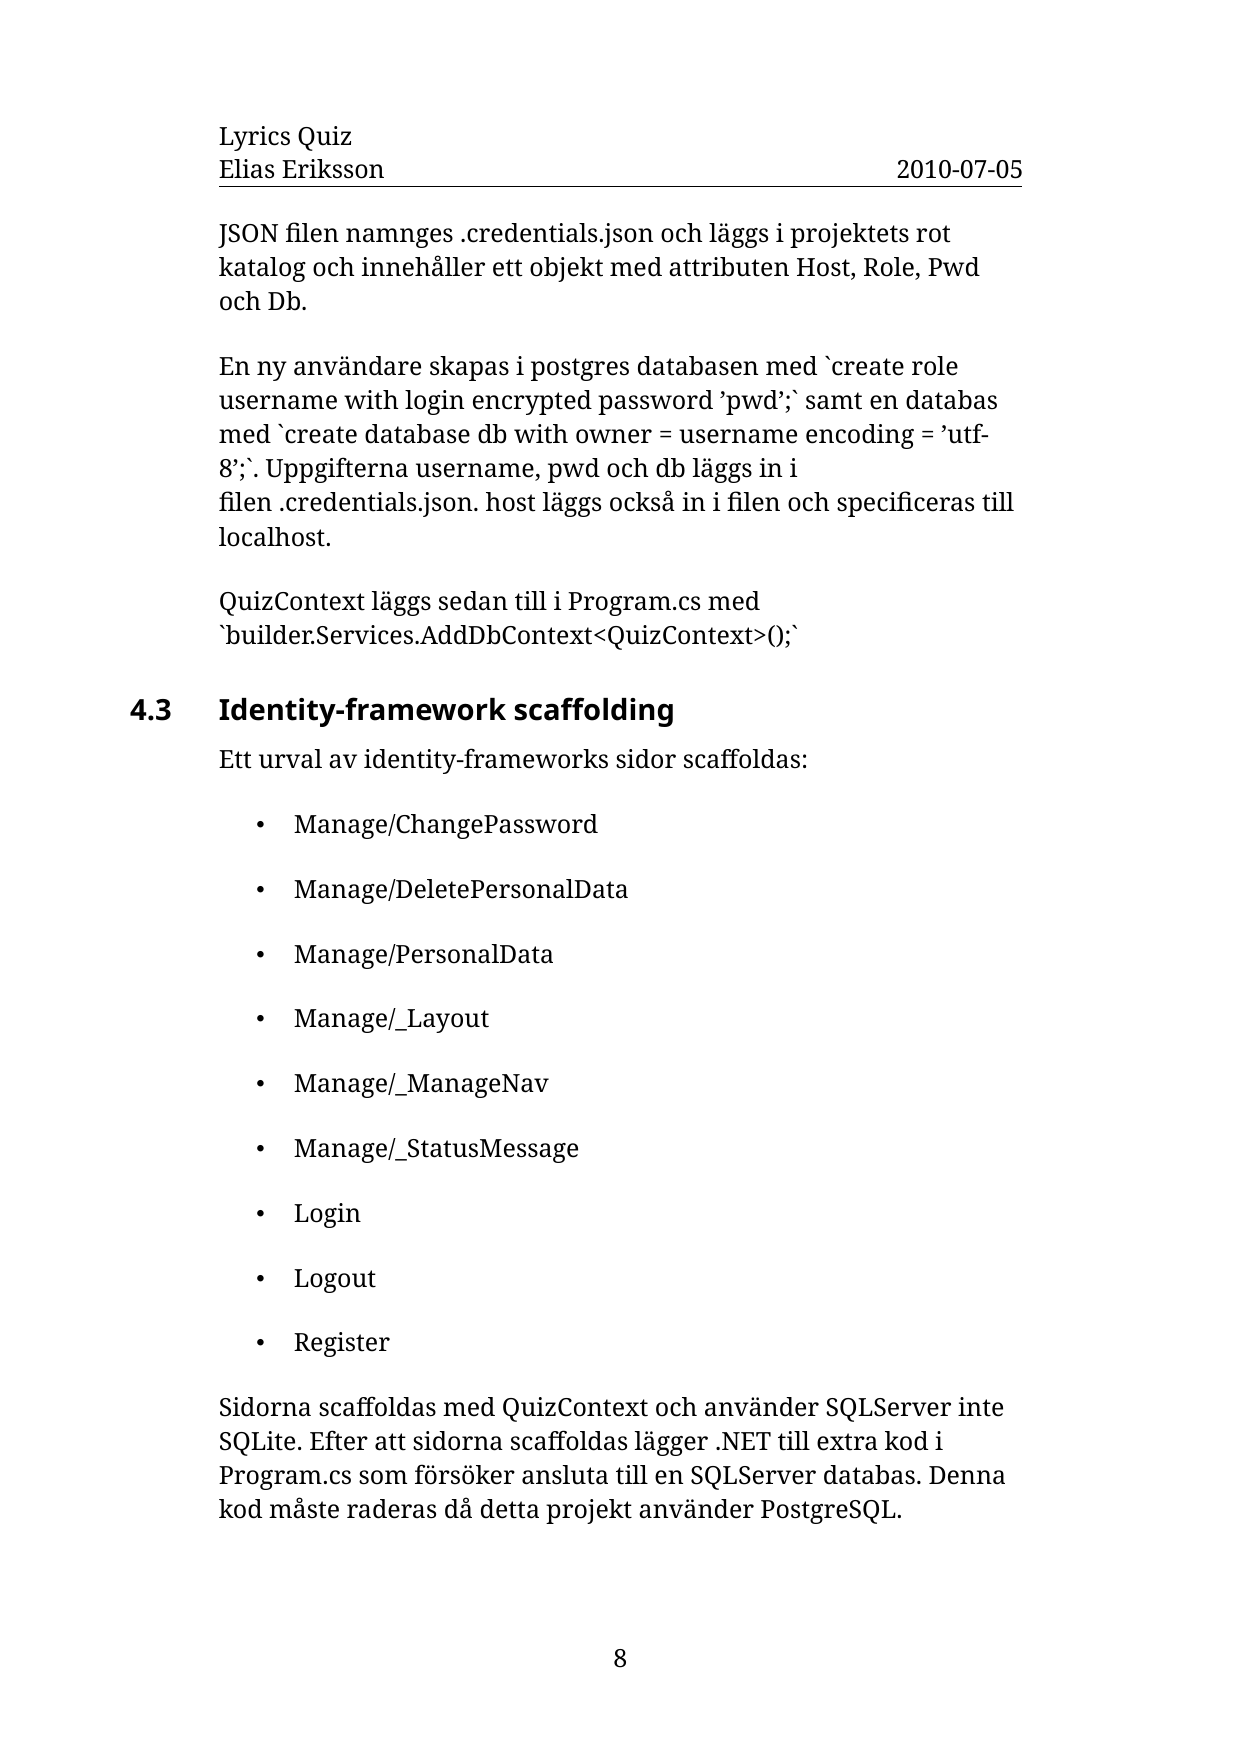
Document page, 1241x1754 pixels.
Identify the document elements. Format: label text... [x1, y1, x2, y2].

subtitle Identity-framework scaffolding [130, 689, 1022, 729]
list Manage/_StatusMessage [256, 1131, 1022, 1165]
text Ett urval av identity-frameworks sidor scaffoldas: [218, 742, 1022, 776]
list Login [256, 1196, 1022, 1229]
text QuizContext läggs sedan till i Program.cs med `builder.Services.AddDbContext<QuizContext>();` [218, 584, 1022, 652]
text Sidorna scaffoldas med QuizContext och använder SQLServer inte SQLite. Efter att sidorna scaffoldas lägger .NET till extra kod i Program.cs som försöker ansluta till en SQLServer databas. Denna kod måste raderas då detta projekt använder PostgreSQL. [218, 1390, 1022, 1526]
list Manage/_Layout [256, 1001, 1022, 1035]
text En ny användare skapas i postgres databasen med `create role username with login encrypted password ’pwd’;` samt en databas med `create database db with owner = username encoding = ’utf-8’;`. Uppgifterna username, pwd och db läggs in i filen .credentials.json. host läggs också in i filen och specificeras till localhost. [218, 349, 1022, 553]
list Manage/PersonalData [256, 936, 1022, 970]
list Register [256, 1325, 1022, 1359]
list Manage/DeletePersonalData [256, 872, 1022, 906]
list Manage/ChangePassword [256, 807, 1022, 841]
text JSON filen namnges .credentials.json och läggs i projektets rot katalog och innehåller ett objekt med attributen Host, Role, Pwd och Db. [218, 216, 1022, 318]
list Manage/_ManageNav [256, 1066, 1022, 1100]
list Logout [256, 1260, 1022, 1294]
